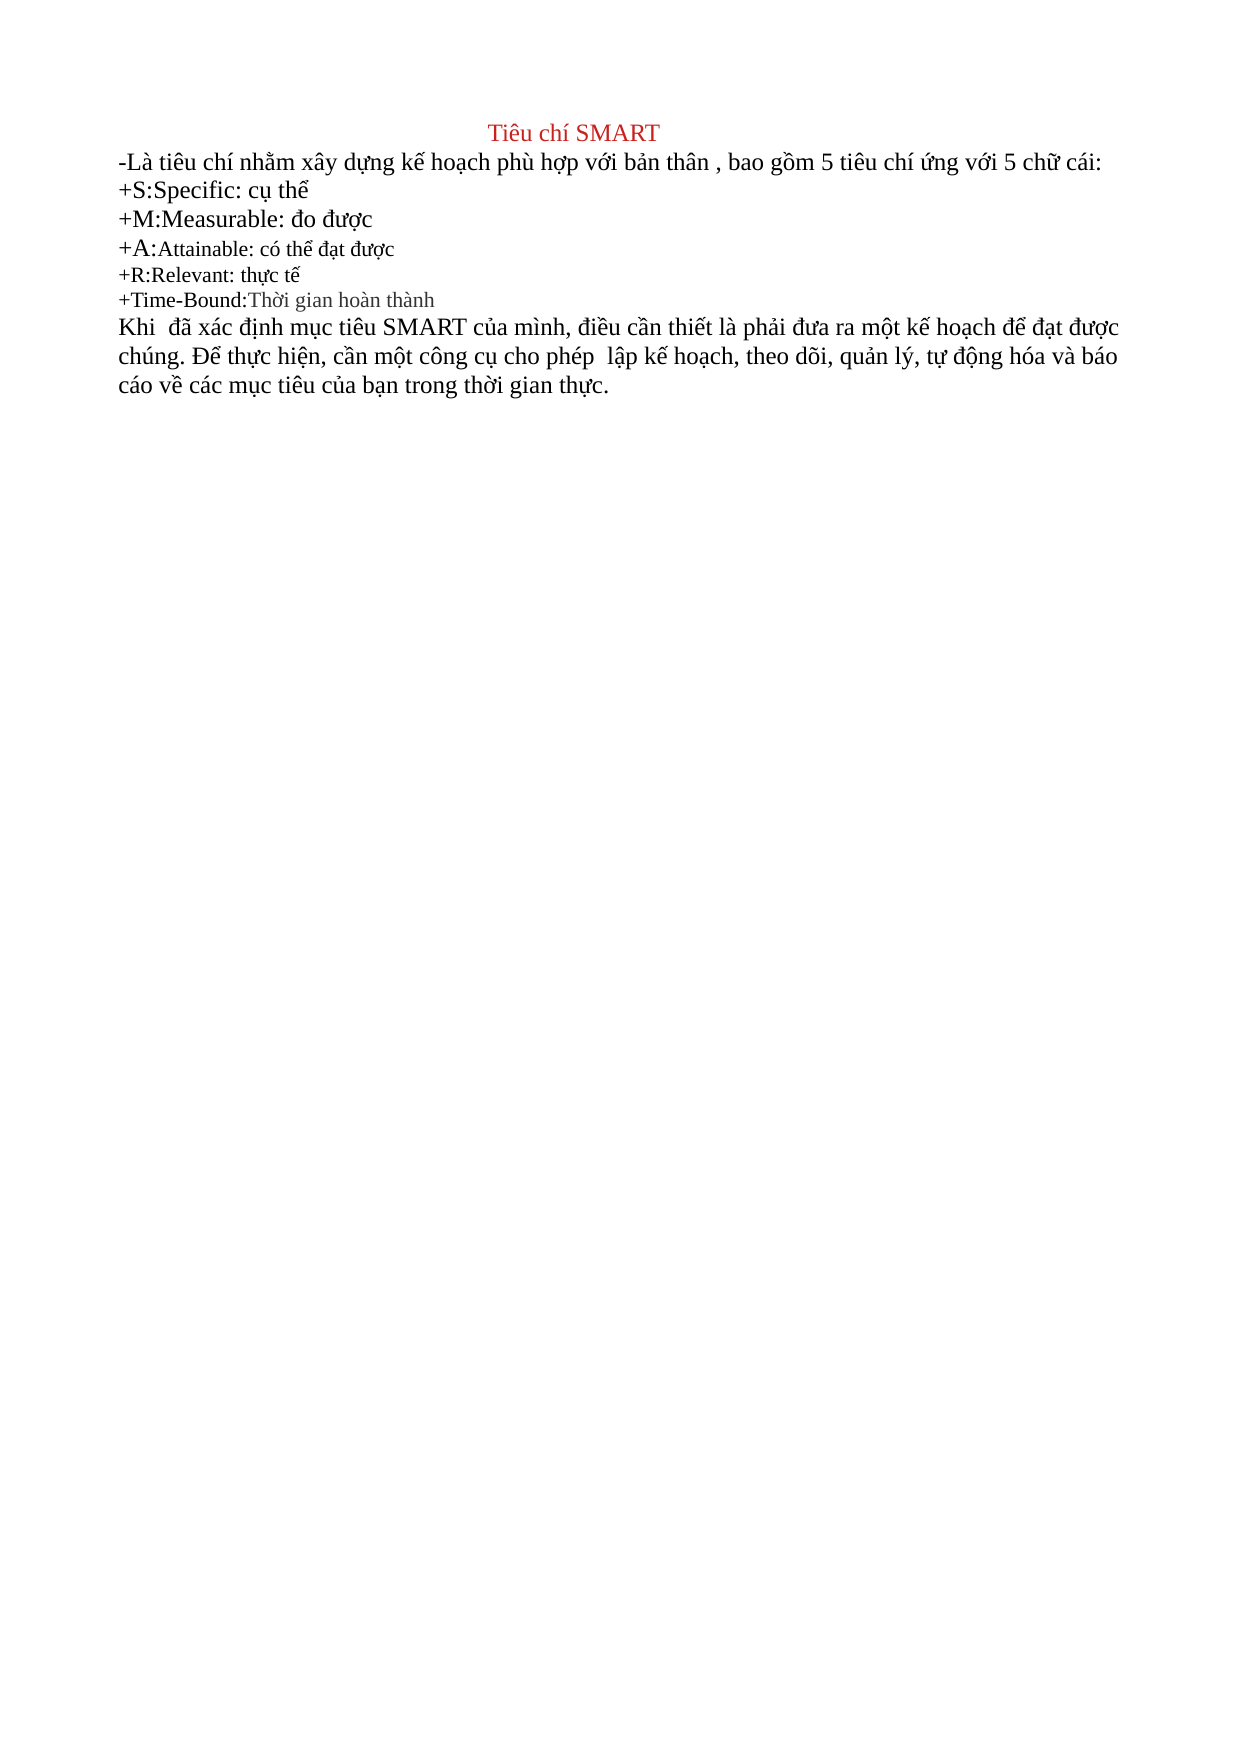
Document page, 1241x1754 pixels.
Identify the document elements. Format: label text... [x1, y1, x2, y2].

text -Là tiêu chí nhằm xây dựng kế hoạch phù hợp với bản thân , bao gồm 5 tiêu chí ứng với 5 chữ cái: [118, 147, 1122, 176]
text +A:Attainable: có thể đạt được [118, 233, 1122, 262]
text +M:Measurable: đo được [118, 204, 1122, 233]
text +R:Relevant: thực tế [118, 262, 1122, 287]
text +S:Specific: cụ thể [118, 176, 1122, 204]
text Khi đã xác định mục tiêu SMART của mình, điều cần thiết là phải đưa ra một kế hoạch để đạt được chúng. Để thực hiện, cần một công cụ cho phép lập kế hoạch, theo dõi, quản lý, tự động hóa và báo cáo về các mục tiêu của bạn trong thời gian thực. [118, 312, 1122, 398]
text +Time-Bound:Thời gian hoàn thành [118, 287, 1122, 312]
text Tiêu chí SMART [118, 118, 1122, 147]
